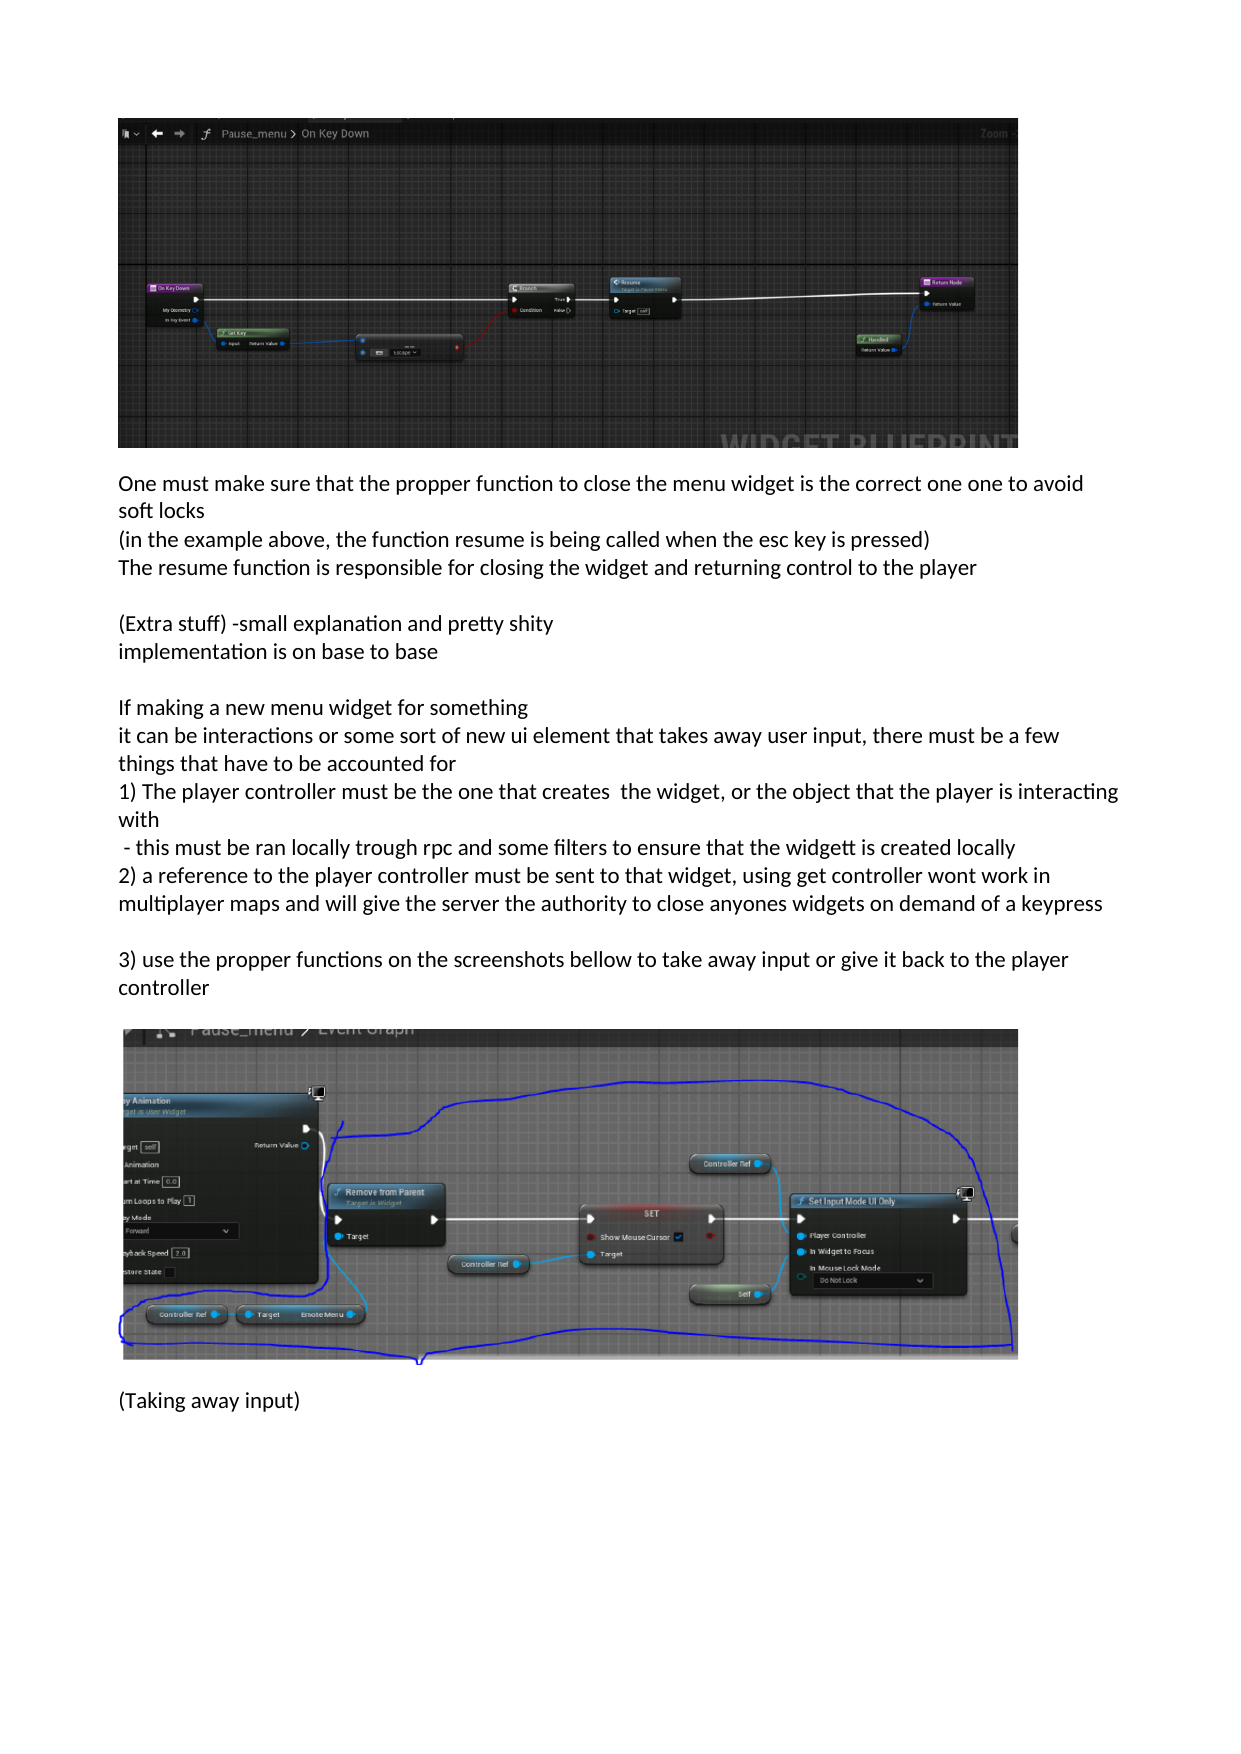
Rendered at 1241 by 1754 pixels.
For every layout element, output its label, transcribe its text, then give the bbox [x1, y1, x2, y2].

text [1019, 118, 1122, 448]
text One must make sure that the propper function to close the menu widget is the correct one one to avoid soft locks (in the example above, the function resume is being called when the esc key is pressed) The resume function is responsible for closing the widget and returning control to the player (Extra stuff) -small explanation and pretty shity implementation is on base to base If making a new menu widget for something it can be interactions or some sort of new ui element that takes away user input, there must be a few things that have to be accounted for 1) The player controller must be the one that creates the widget, or the object that the player is interacting with - this must be ran locally trough rpc and some filters to ensure that the widgett is created locally 2) a reference to the player controller must be sent to that widget, using get controller wont work in multiplayer maps and will give the server the authority to close anyones widgets on demand of a keypress 3) use the propper functions on the screenshots bellow to take away input or give it back to the player controller [118, 469, 1122, 1365]
text (Taking away input) [118, 1386, 1122, 1414]
